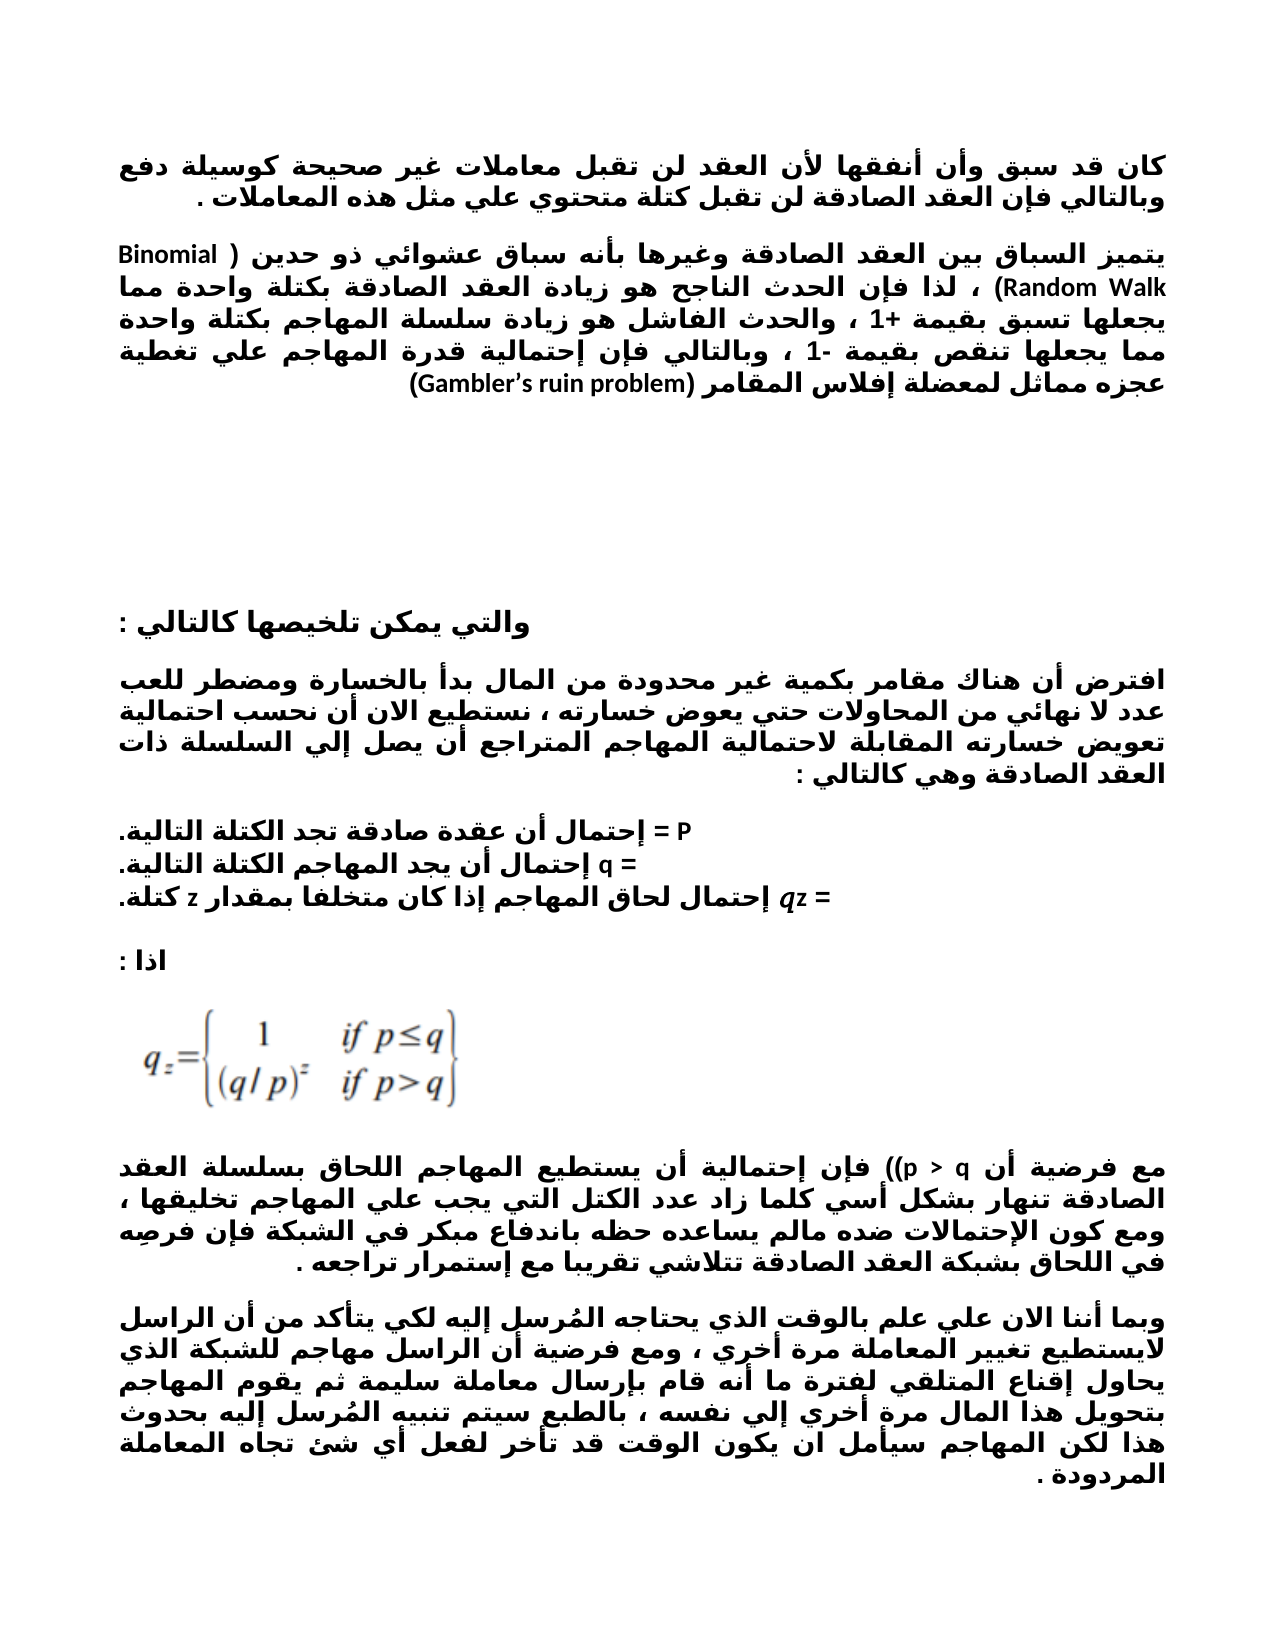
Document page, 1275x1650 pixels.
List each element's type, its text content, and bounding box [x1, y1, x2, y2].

text = q إحتمال أن يجد المهاجم الكتلة التالية. [118, 847, 1167, 880]
text هناك مهاجم يحاول أن يخلق سلسلة مغايرة عن السلسة ذات العقد الصادقة بقوة حسابية أقوي منها ، حتي لو نجح في مبتغاه فإنه لن يستطيع جعل النطام يحدث تغييرات إعتباطية مثل خلق أموال من الفراغ (لا أصل لها ) أو أخد أموال لا تنتمي إليه في المقام الاول ، أي أن المهاجم لا يملك إلا تغيير معاملة واحدة فقط من معاملاته وهي إستعادة اموال كان قد سبق وأن أنفقها لأن العقد لن تقبل معاملات غير صحيحة كوسيلة دفع وبالتالي فإن العقد الصادقة لن تقبل كتلة متحتوي علي مثل هذه المعاملات . [118, 150, 1167, 212]
text افترض أن هناك مقامر بكمية غير محدودة من المال بدأ بالخسارة ومضطر للعب عدد لا نهائي من المحاولات حتي يعوض خسارته ، نستطيع الان أن نحسب احتمالية تعويض خسارته المقابلة لاحتمالية المهاجم المتراجع أن يصل إلي السلسلة ذات العقد الصادقة وهي كالتالي : [118, 664, 1167, 789]
text يتميز السباق بين العقد الصادقة وغيرها بأنه سباق عشوائي ذو حدين ( Binomial Random Walk) ، لذا فإن الحدث الناجح هو زيادة العقد الصادقة بكتلة واحدة مما يجعلها تسبق بقيمة +1 ، والحدث الفاشل هو زيادة سلسلة المهاجم بكتلة واحدة مما يجعلها تنقص بقيمة -1 ، وبالتالي فإن إحتمالية قدرة المهاجم علي تغطية عجزه مماثل لمعضلة إفلاس المقامر (Gambler’s ruin problem) [118, 237, 1167, 399]
text اذا : [118, 945, 1167, 1150]
text والتي يمكن تلخيصها كالتالي : [118, 605, 1167, 639]
text = 𝑞z إحتمال لحاق المهاجم إذا كان متخلفا بمقدار z كتلة. [118, 880, 1167, 945]
text وبما أننا الان علي علم بالوقت الذي يحتاجه المُرسل إليه لكي يتأكد من أن الراسل لايستطيع تغيير المعاملة مرة أخري ، ومع فرضية أن الراسل مهاجم للشبكة الذي يحاول إقناع المتلقي لفترة ما أنه قام بإرسال معاملة سليمة ثم يقوم المهاجم بتحويل هذا المال مرة أخري إلي نفسه ، بالطبع سيتم تنبيه المُرسل إليه بحدوث هذا لكن المهاجم سيأمل ان يكون الوقت قد تأخر لفعل أي شئ تجاه المعاملة المردودة . [118, 1302, 1167, 1489]
text مع فرضية أن p > q)) فإن إحتمالية أن يستطيع المهاجم اللحاق بسلسلة العقد الصادقة تنهار بشكل أسي كلما زاد عدد الكتل التي يجب علي المهاجم تخليقها ، ومع كون الإحتمالات ضده مالم يساعده حظه باندفاع مبكر في الشبكة فإن فرصِه في اللحاق بشبكة العقد الصادقة تتلاشي تقريبا مع إستمرار تراجعه . [118, 1150, 1167, 1277]
text P = إحتمال أن عقدة صادقة تجد الكتلة التالية. [118, 814, 1167, 847]
